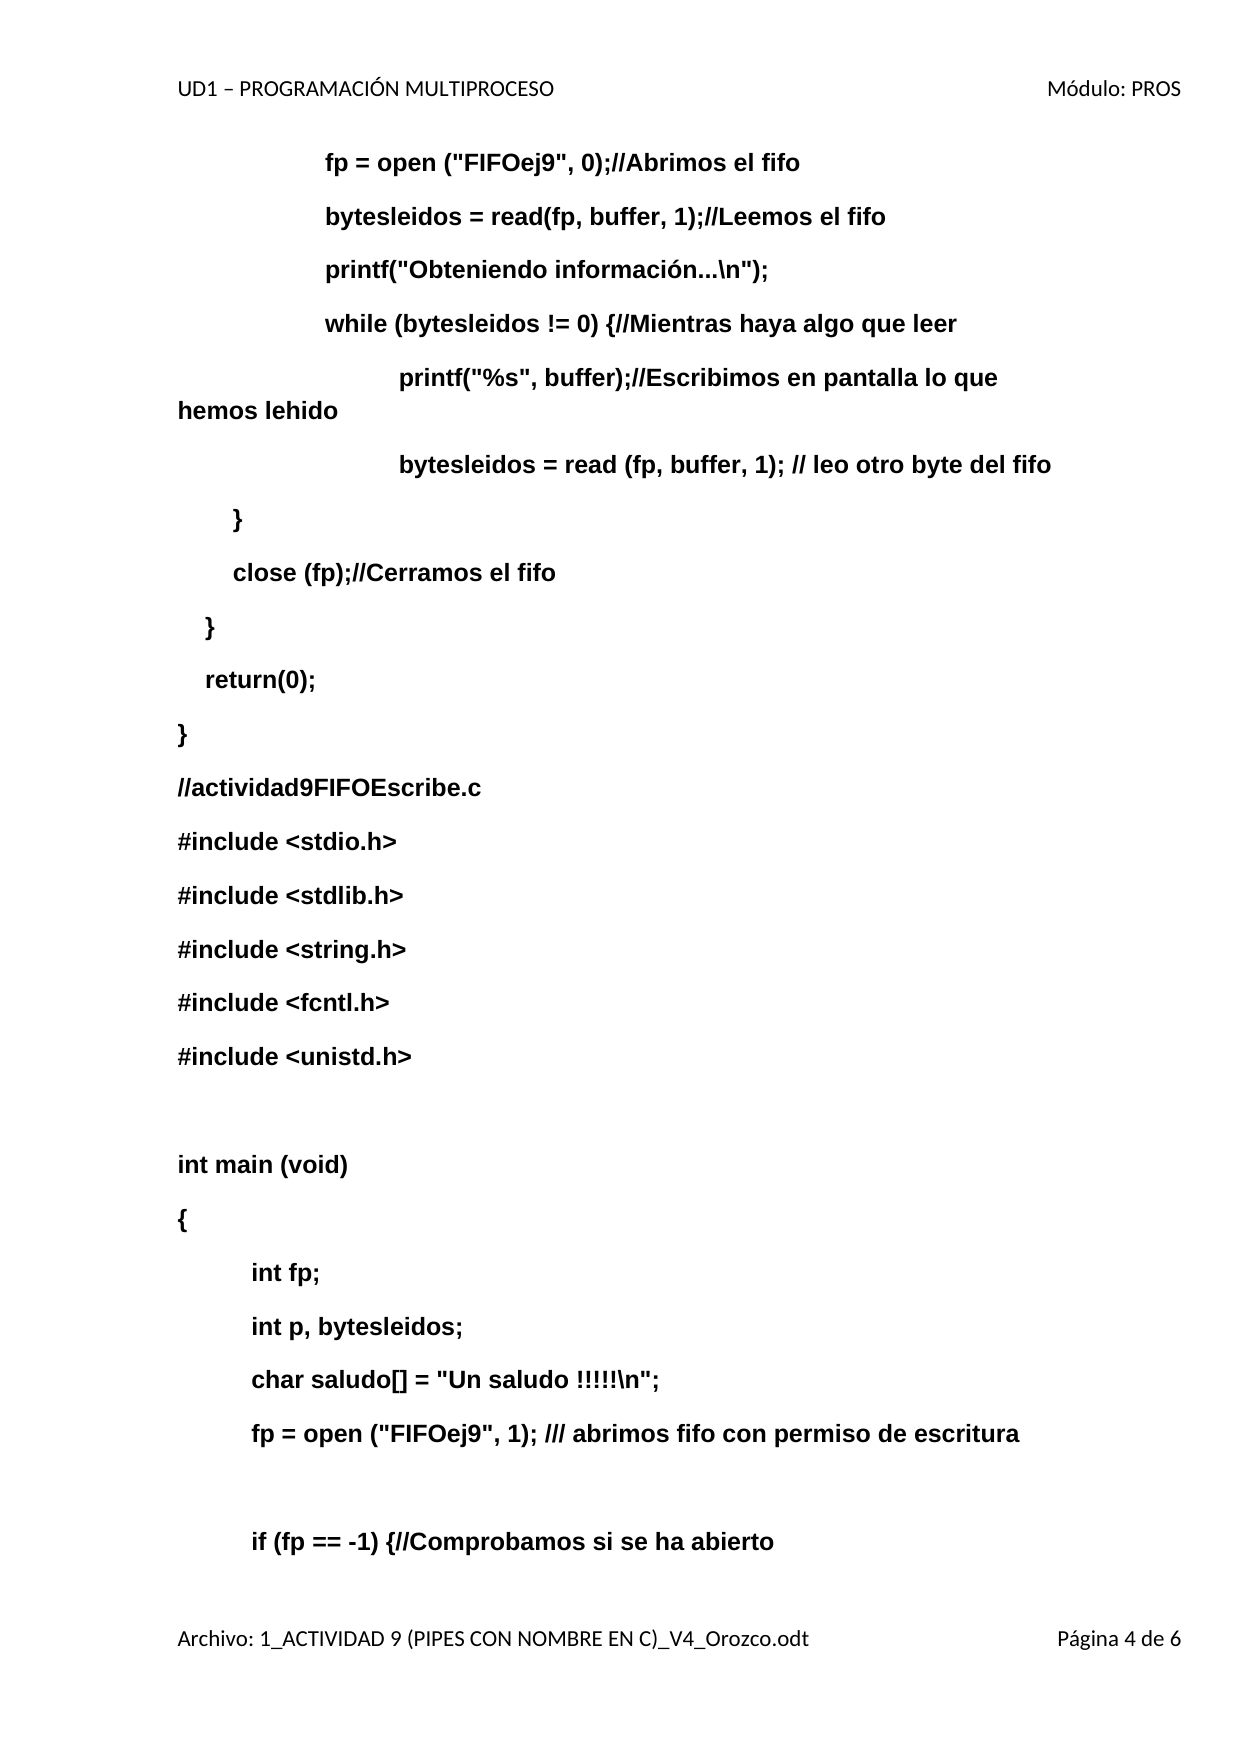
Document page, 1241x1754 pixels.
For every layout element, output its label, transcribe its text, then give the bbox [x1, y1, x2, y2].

text if (fp == -1) {//Comprobamos si se ha abierto [177, 1527, 1063, 1556]
text { [177, 1204, 1063, 1233]
text close (fp);//Cerramos el fifo [177, 558, 1063, 586]
text int p, bytesleidos; [177, 1312, 1063, 1340]
text #include <stdio.h> [177, 827, 1063, 856]
text fp = open ("FIFOej9", 1); /// abrimos fifo con permiso de escritura [177, 1419, 1063, 1448]
text bytesleidos = read(fp, buffer, 1);//Leemos el fifo [177, 201, 1063, 230]
text #include <fcntl.h> [177, 988, 1063, 1017]
text int fp; [177, 1258, 1063, 1286]
text return(0); [177, 665, 1063, 694]
text //actividad9FIFOEscribe.c [177, 773, 1063, 802]
text #include <stdlib.h> [177, 881, 1063, 909]
text char saludo[] = "Un saludo !!!!!\n"; [177, 1365, 1063, 1394]
text #include <string.h> [177, 934, 1063, 963]
text } [177, 719, 1063, 748]
text while (bytesleidos != 0) {//Mientras haya algo que leer [177, 309, 1063, 338]
text int main (void) [177, 1150, 1063, 1179]
text printf("Obteniendo información...\n"); [177, 255, 1063, 284]
text printf("%s", buffer);//Escribimos en pantalla lo que hemos lehido [177, 363, 1063, 425]
text } [177, 611, 1063, 640]
text } [177, 504, 1063, 532]
text fp = open ("FIFOej9", 0);//Abrimos el fifo [177, 148, 1063, 176]
text #include <unistd.h> [177, 1042, 1063, 1071]
text bytesleidos = read (fp, buffer, 1); // leo otro byte del fifo [177, 450, 1063, 479]
